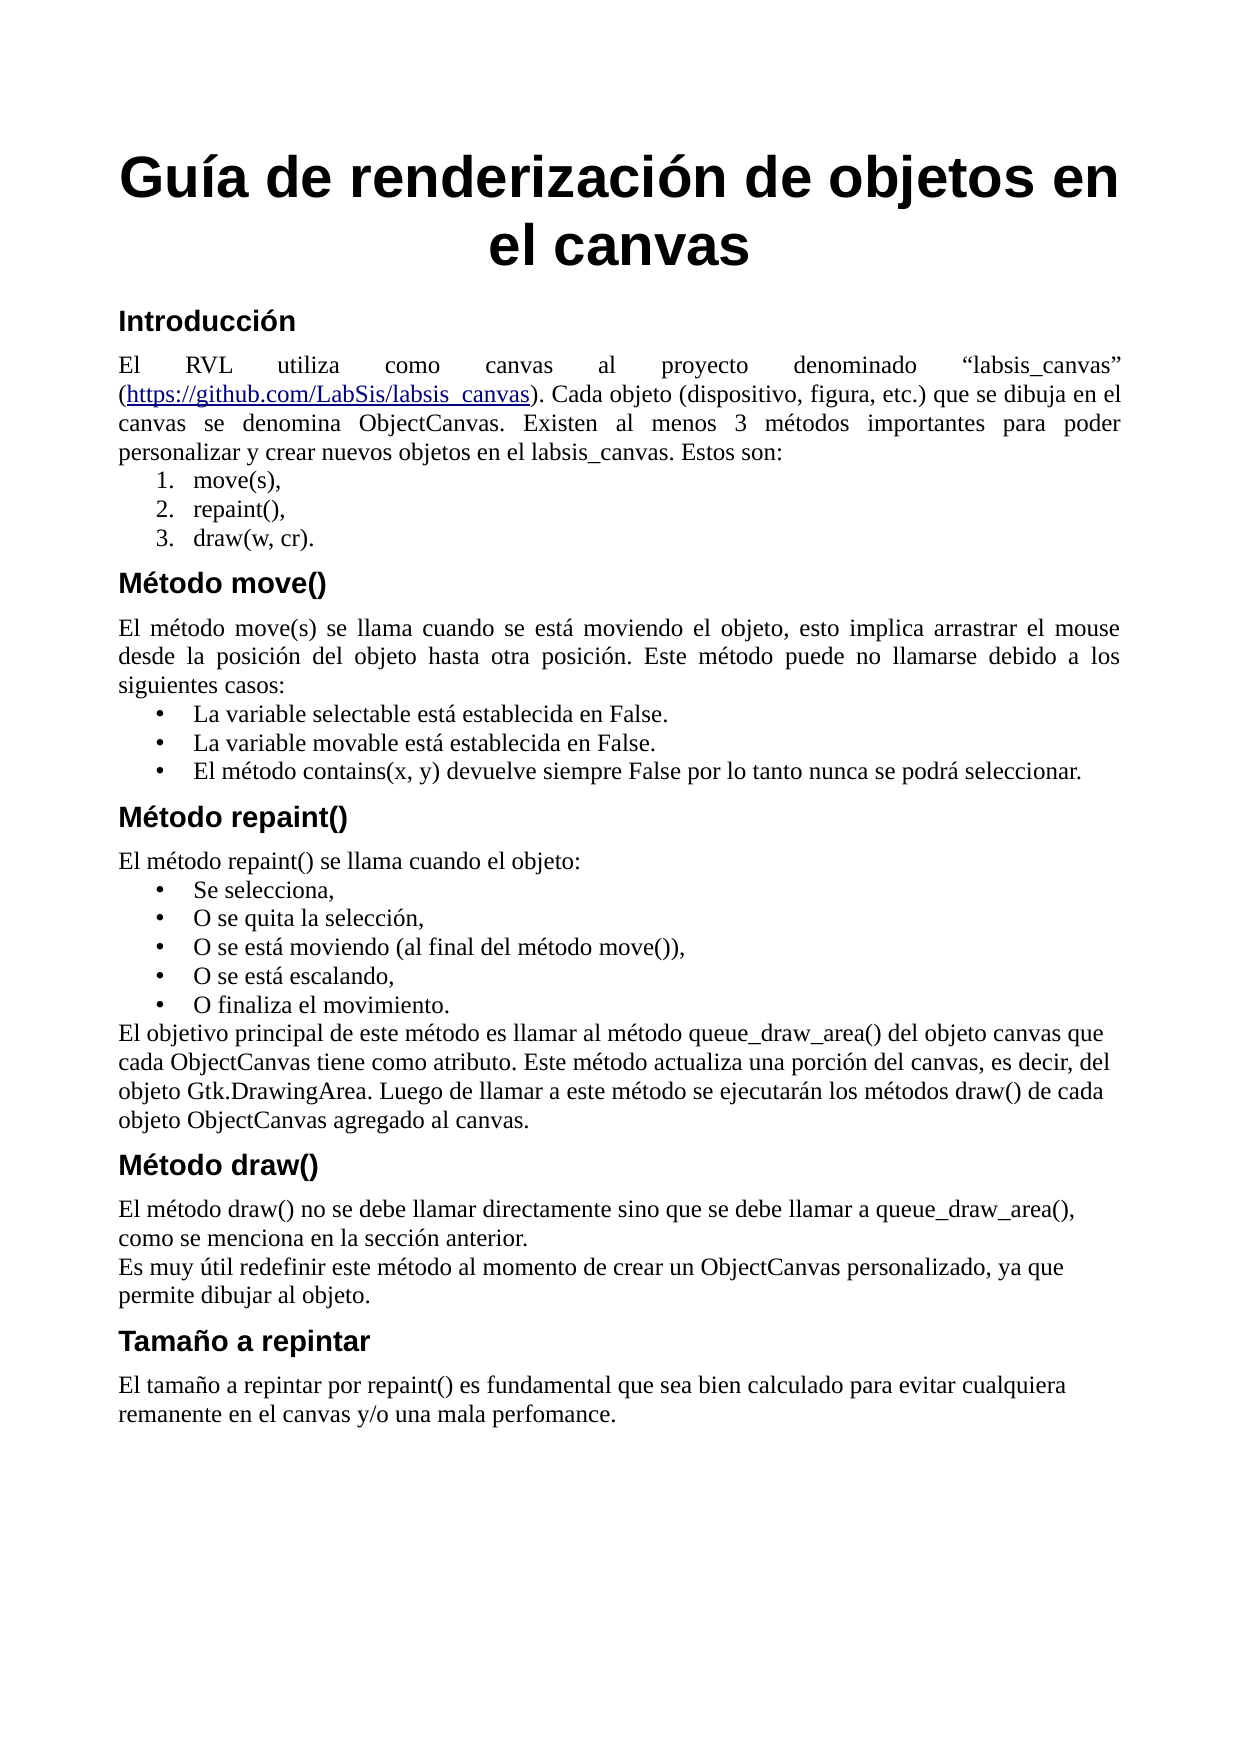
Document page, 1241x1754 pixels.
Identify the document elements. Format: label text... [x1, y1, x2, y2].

list O finaliza el movimiento. [156, 990, 1122, 1018]
text El método move(s) se llama cuando se está moviendo el objeto, esto implica arrastrar el mouse desde la posición del objeto hasta otra posición. Este método puede no llamarse debido a los siguientes casos: [118, 613, 1122, 699]
list O se quita la selección, [156, 903, 1122, 932]
list draw(w, cr). [156, 523, 1122, 552]
list repaint(), [156, 494, 1122, 523]
text El tamaño a repintar por repaint() es fundamental que sea bien calculado para evitar cualquiera remanente en el canvas y/o una mala perfomance. [118, 1370, 1122, 1428]
list move(s), [156, 466, 1122, 494]
subtitle Tamaño a repintar [118, 1324, 1122, 1358]
title Guía de renderización de objetos en el canvas [118, 143, 1122, 277]
list El método contains(x, y) devuelve siempre False por lo tanto nunca se podrá seleccionar. [156, 756, 1122, 785]
text El objetivo principal de este método es llamar al método queue_draw_area() del objeto canvas que cada ObjectCanvas tiene como atributo. Este método actualiza una porción del canvas, es decir, del objeto Gtk.DrawingArea. Luego de llamar a este método se ejecutarán los métodos draw() de cada objeto ObjectCanvas agregado al canvas. [118, 1018, 1122, 1133]
list O se está escalando, [156, 961, 1122, 990]
text Es muy útil redefinir este método al momento de crear un ObjectCanvas personalizado, ya que permite dibujar al objeto. [118, 1252, 1122, 1309]
subtitle Método move() [118, 566, 1122, 600]
text El método repaint() se llama cuando el objeto: [118, 846, 1122, 875]
subtitle Método draw() [118, 1148, 1122, 1182]
list La variable movable está establecida en False. [156, 728, 1122, 756]
subtitle Método repaint() [118, 800, 1122, 833]
list Se selecciona, [156, 875, 1122, 903]
text El método draw() no se debe llamar directamente sino que se debe llamar a queue_draw_area(), como se menciona en la sección anterior. [118, 1194, 1122, 1252]
list O se está moviendo (al final del método move()), [156, 932, 1122, 961]
text El RVL utiliza como canvas al proyecto denominado “labsis_canvas” (https://github.com/LabSis/labsis_canvas). Cada objeto (dispositivo, figura, etc.) que se dibuja en el canvas se denomina ObjectCanvas. Existen al menos 3 métodos importantes para poder personalizar y crear nuevos objetos en el labsis_canvas. Estos son: [118, 351, 1122, 466]
subtitle Introducción [118, 304, 1122, 338]
list La variable selectable está establecida en False. [156, 699, 1122, 728]
